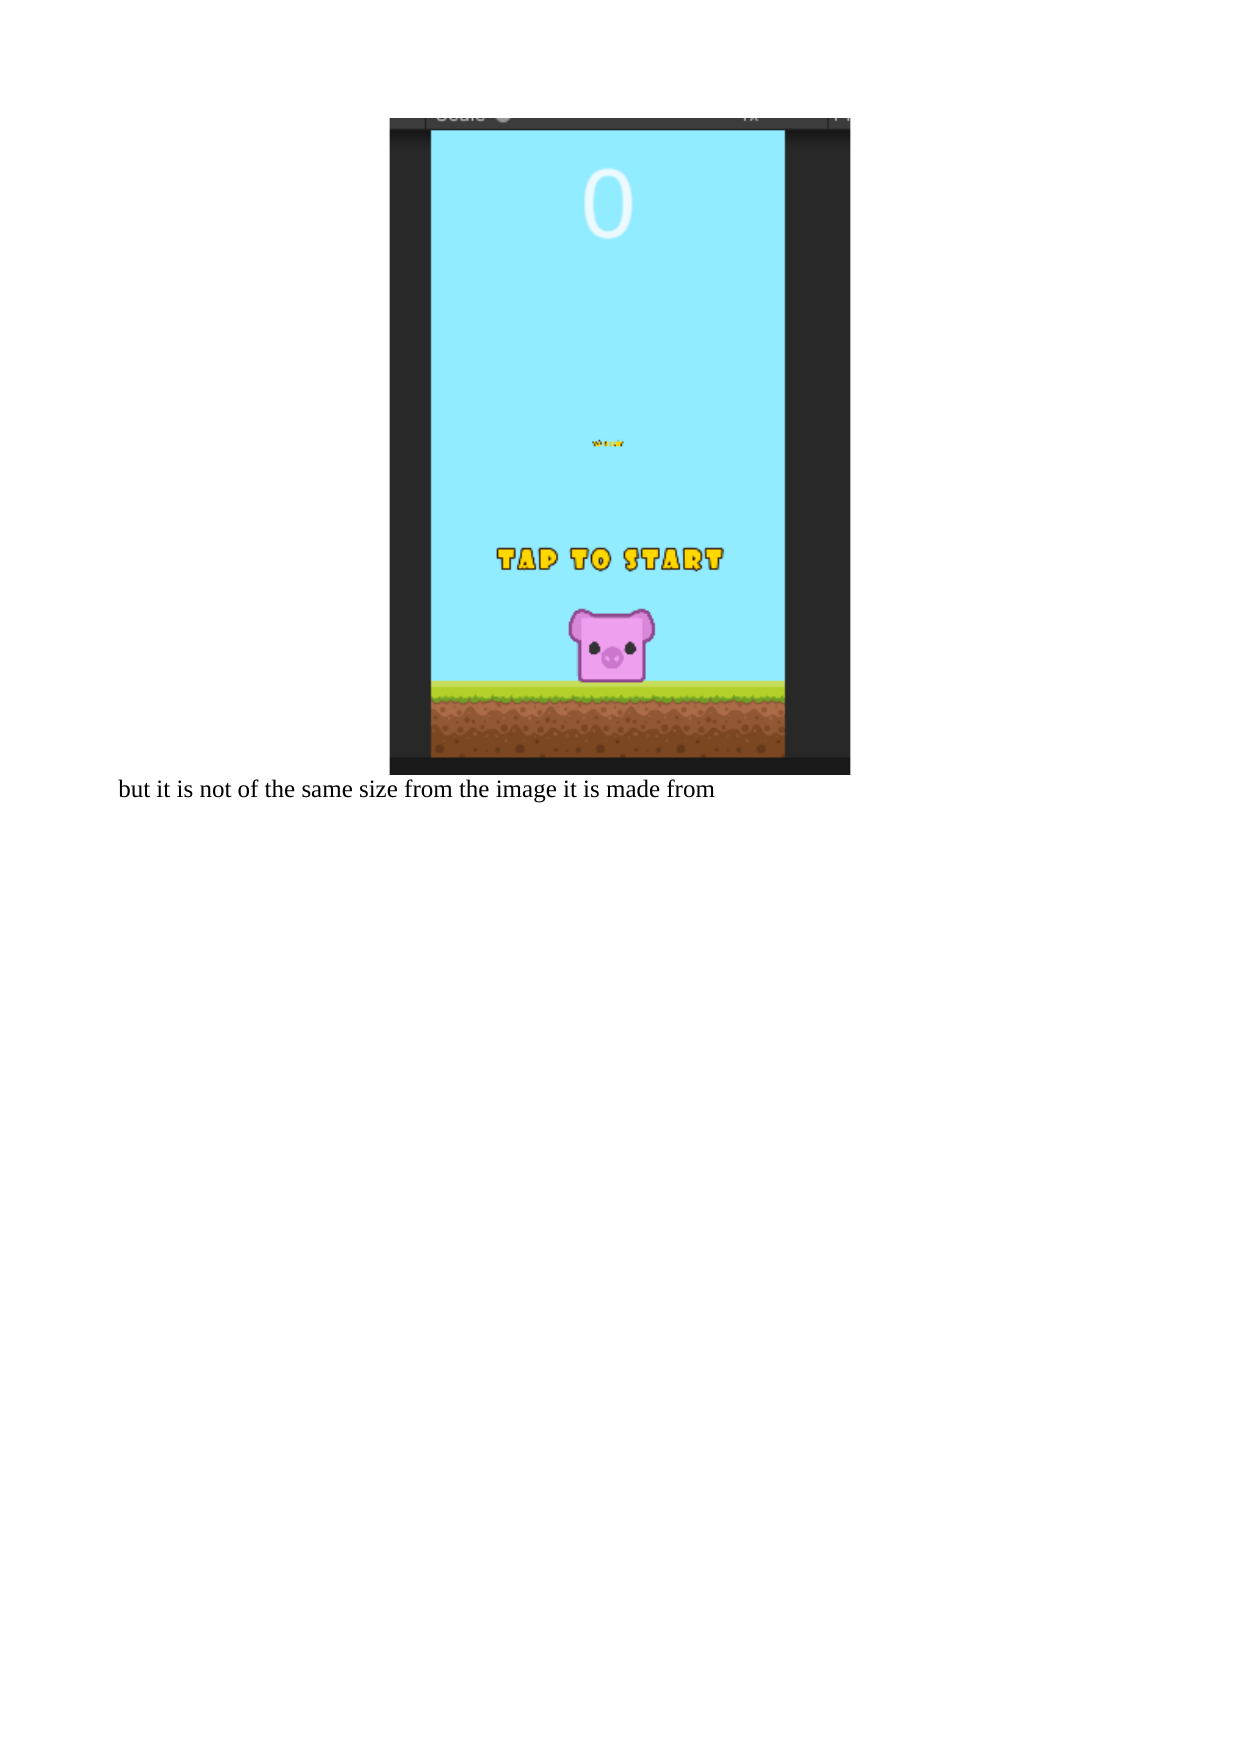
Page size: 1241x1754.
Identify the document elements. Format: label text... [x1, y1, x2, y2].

picture [389, 118, 851, 775]
text but it is not of the same size from the image it is made from [118, 118, 1122, 803]
